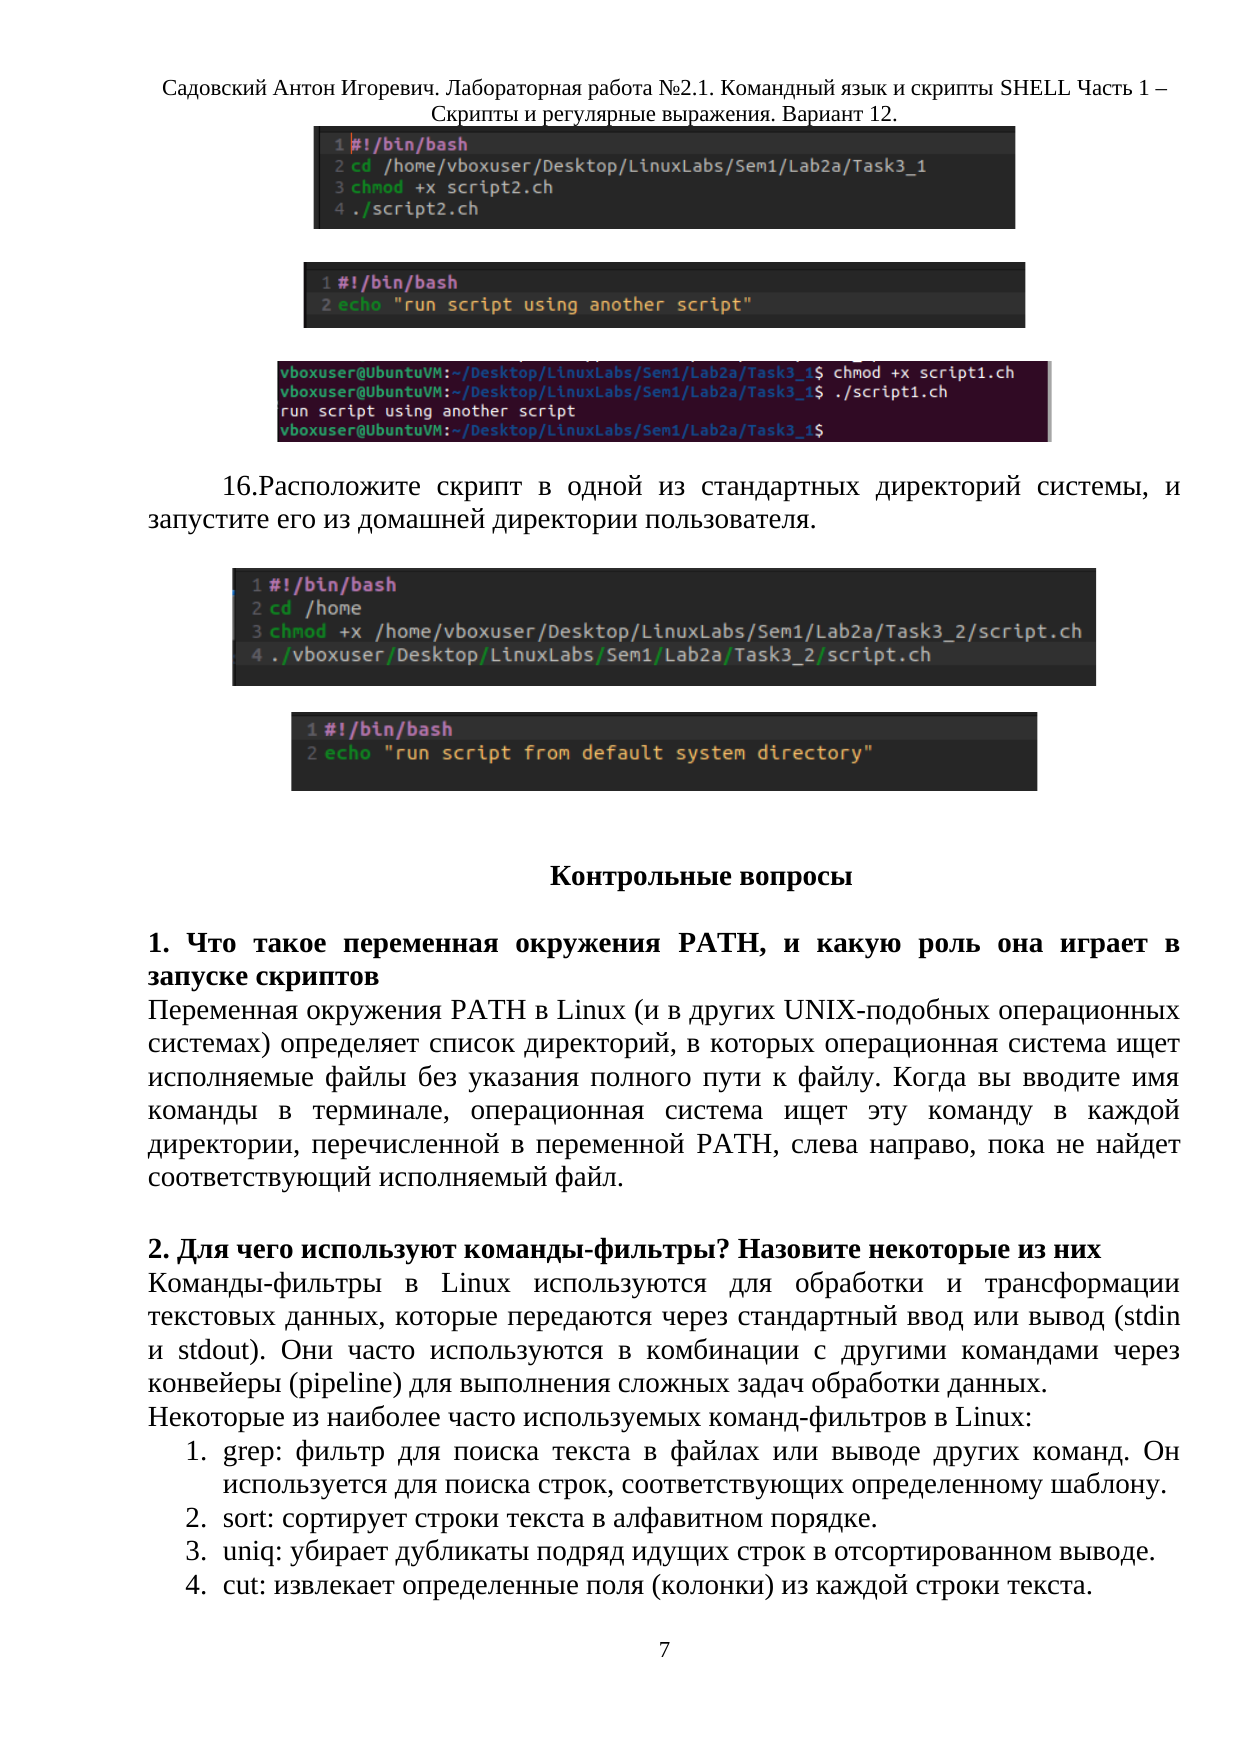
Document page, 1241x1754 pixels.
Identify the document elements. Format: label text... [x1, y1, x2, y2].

list grep: фильтр для поиска текста в файлах или выводе других команд. Он используется для поиска строк, соответствующих определенному шаблону. [185, 1433, 1181, 1500]
text Контрольные вопросы [148, 858, 1181, 891]
text 1. Что такое переменная окружения PATH, и какую роль она играет в запуске скриптов [148, 925, 1181, 992]
text 2. Для чего используют команды-фильтры? Назовите некоторые из них [148, 1231, 1181, 1265]
list sort: сортирует строки текста в алфавитном порядке. [185, 1500, 1181, 1533]
text Команды-фильтры в Linux используются для обработки и трансформации текстовых данных, которые передаются через стандартный ввод или вывод (stdin и stdout). Они часто используются в комбинации с другими командами через конвейеры (pipeline) для выполнения сложных задач обработки данных. [148, 1265, 1181, 1399]
list cut: извлекает определенные поля (колонки) из каждой строки текста. [185, 1567, 1181, 1600]
text Некоторые из наиболее часто используемых команд-фильтров в Linux: [148, 1399, 1181, 1433]
text Переменная окружения PATH в Linux (и в других UNIX-подобных операционных системах) определяет список директорий, в которых операционная система ищет исполняемые файлы без указания полного пути к файлу. Когда вы вводите имя команды в терминале, операционная система ищет эту команду в каждой директории, перечисленной в переменной PATH, слева направо, пока не найдет соответствующий исполняемый файл. [148, 992, 1181, 1193]
text 16.Расположите скрипт в одной из стандартных директорий системы, и запустите его из домашней директории пользователя. [148, 468, 1181, 535]
list uniq: убирает дубликаты подряд идущих строк в отсортированном выводе. [185, 1533, 1181, 1567]
